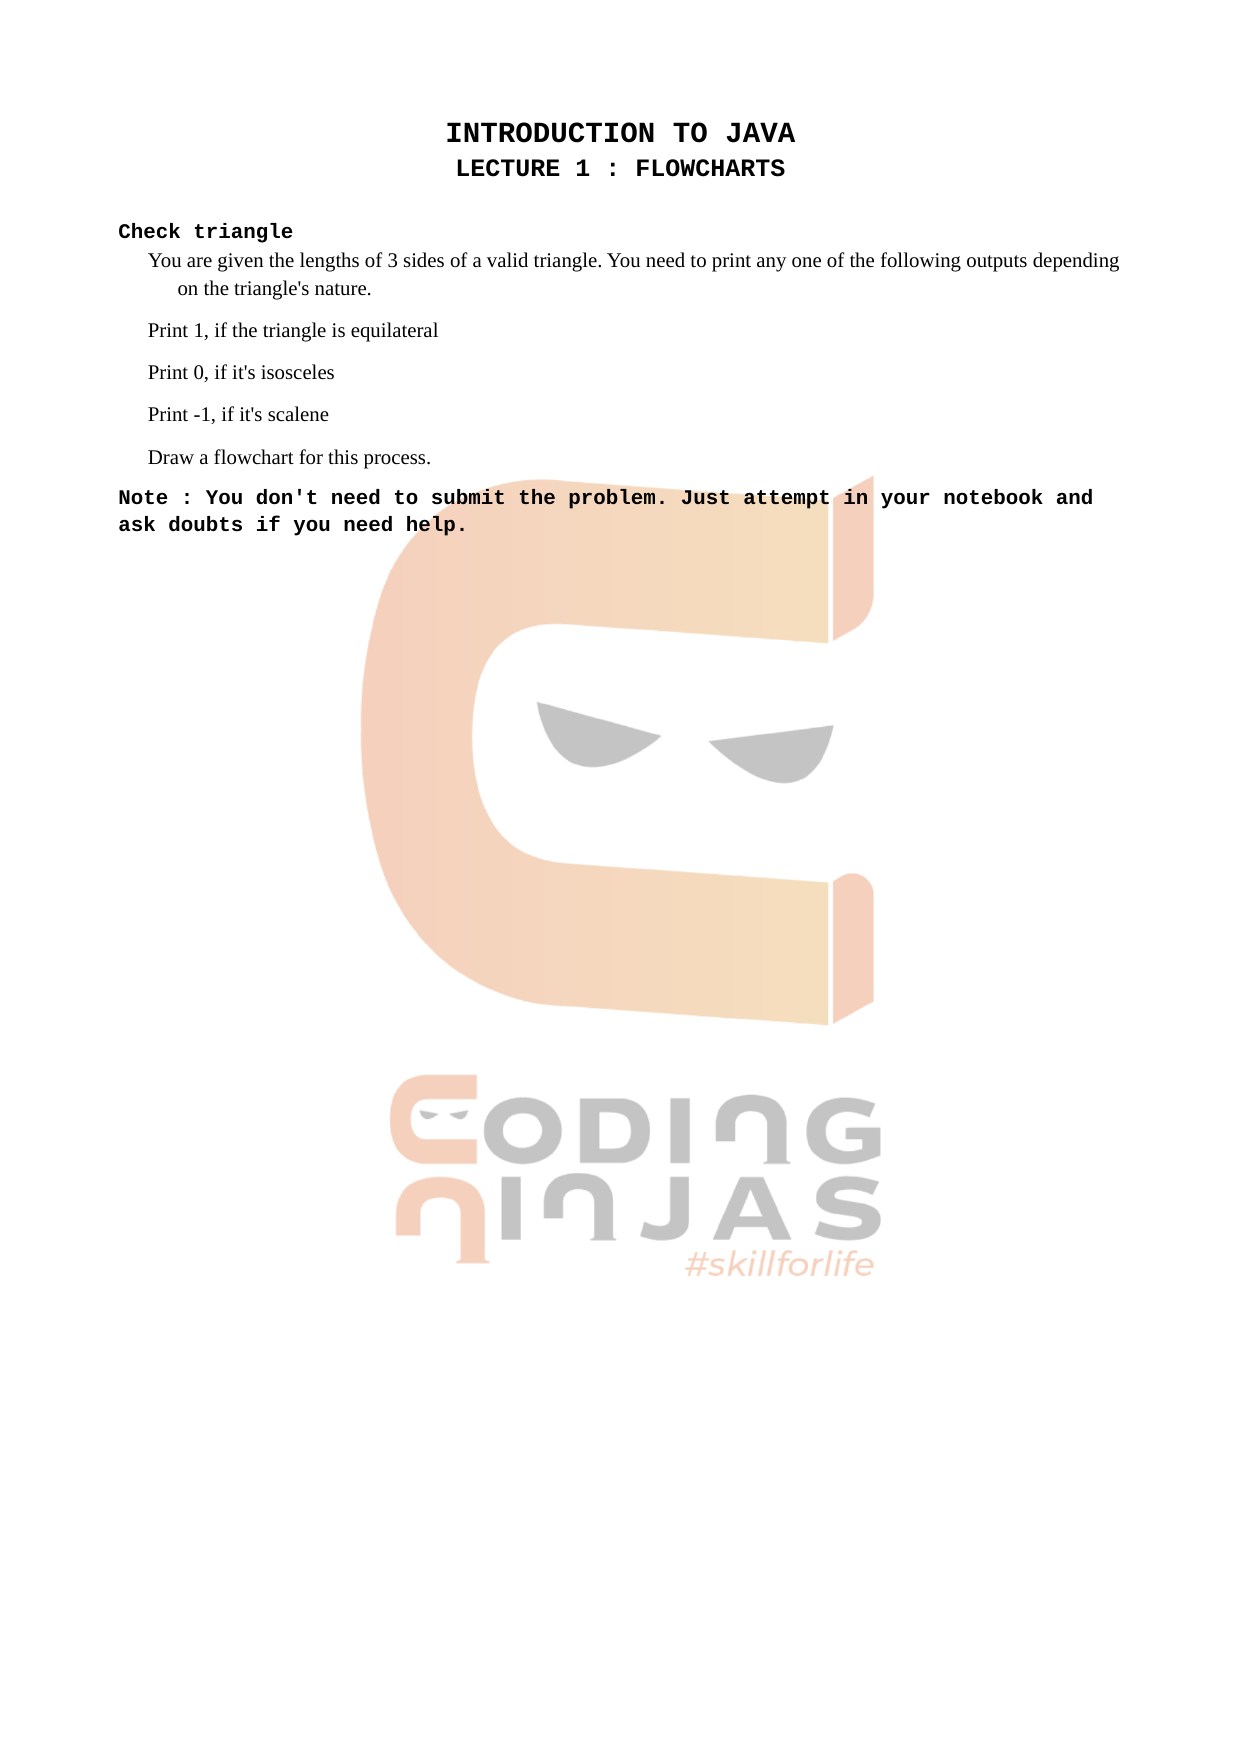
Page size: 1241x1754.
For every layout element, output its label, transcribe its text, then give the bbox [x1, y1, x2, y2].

text Print 0, if it's isosceles [148, 360, 1122, 384]
text Print 1, if the triangle is equilateral [148, 318, 1122, 342]
text Draw a flowchart for this process. [148, 444, 1122, 469]
text LECTURE 1 : FLOWCHARTS [118, 156, 1122, 184]
text INTRODUCTION TO JAVA [118, 118, 1122, 151]
text You are given the lengths of 3 sides of a valid triangle. You need to print any one of the following outputs depending on the triangle's nature. [148, 248, 1122, 300]
text Check triangle [118, 221, 1122, 245]
text Note : You don't need to submit the problem. Just attempt in your notebook and ask doubts if you need help. [118, 487, 1122, 538]
text Print -1, if it's scalene [148, 402, 1122, 426]
